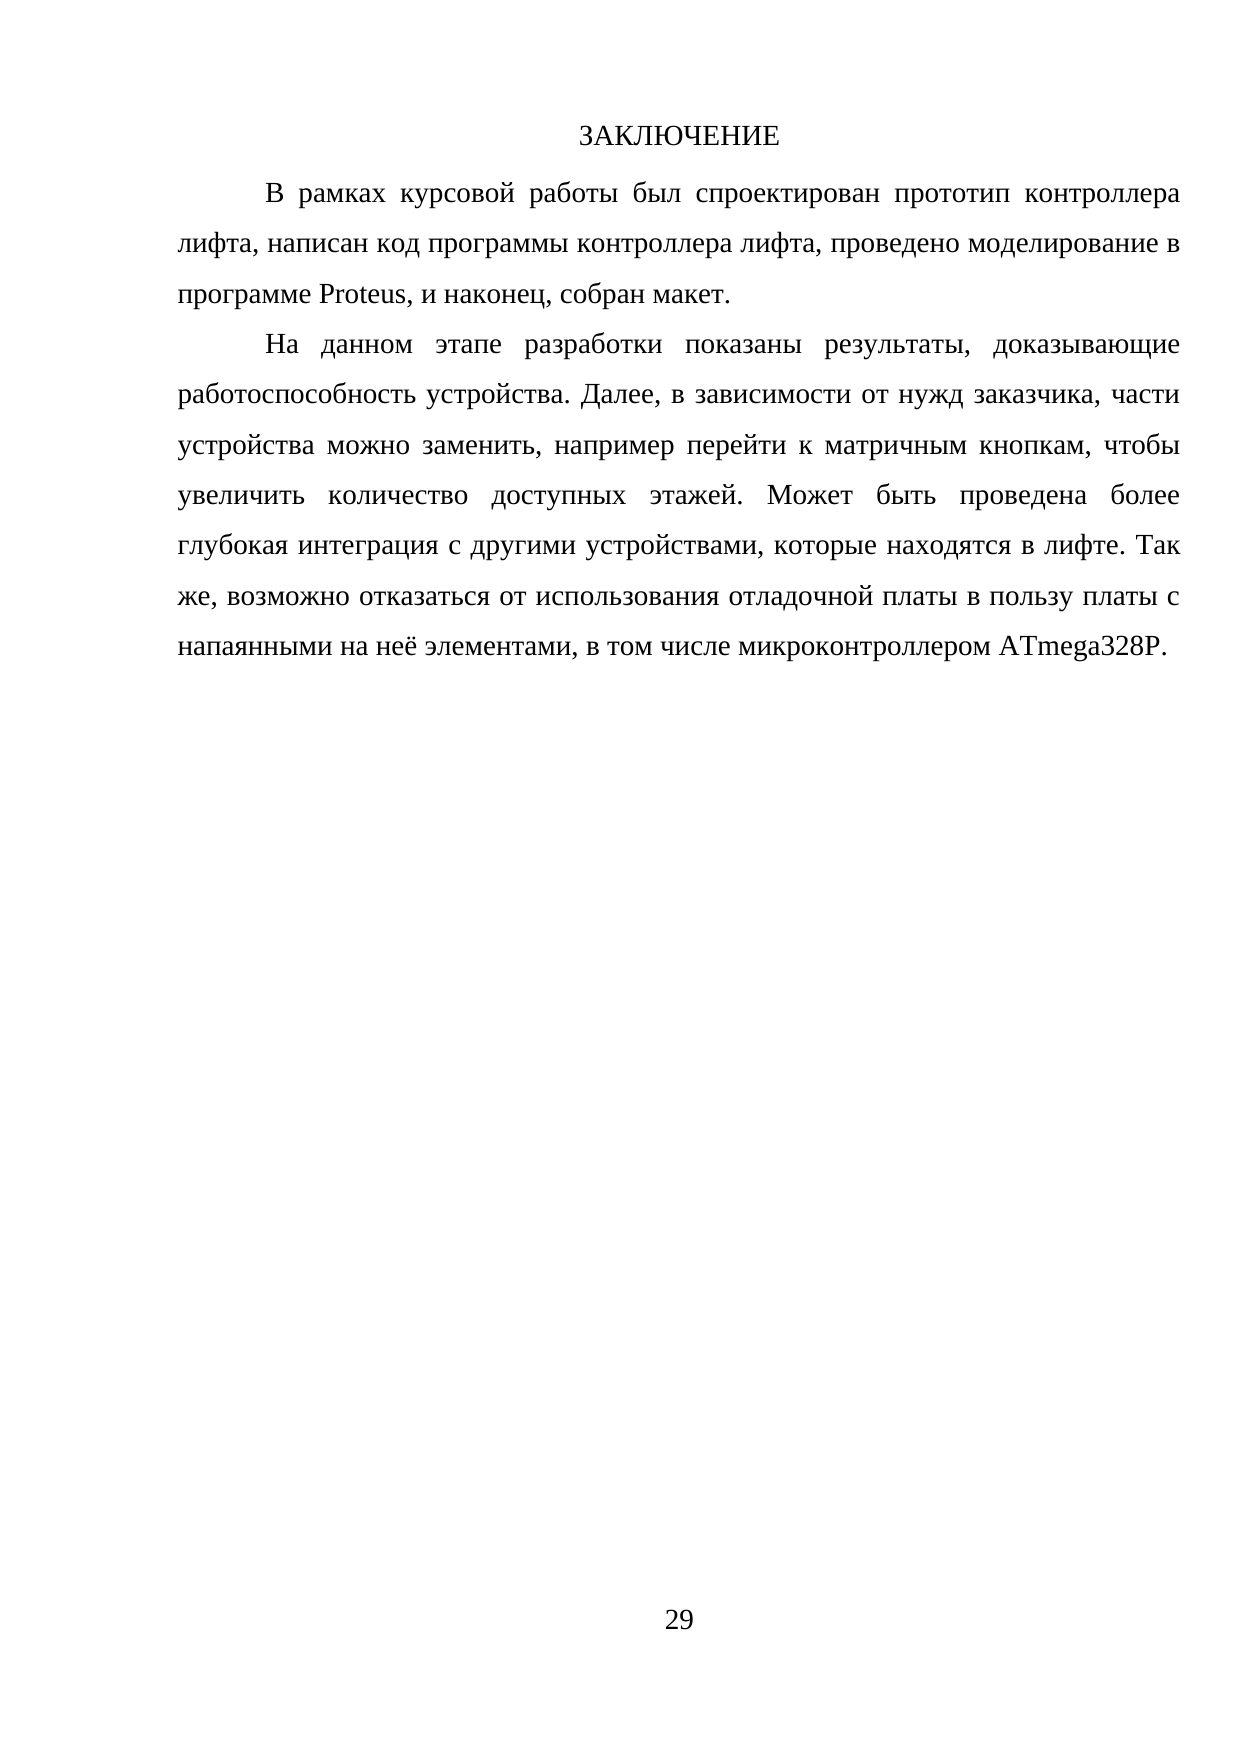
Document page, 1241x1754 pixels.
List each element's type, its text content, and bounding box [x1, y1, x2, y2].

subtitle ЗАКЛЮЧЕНИЕ [177, 118, 1181, 152]
text В рамках курсовой работы был спроектирован прототип контроллера лифта, написан код программы контроллера лифта, проведено моделирование в программе Proteus, и наконец, собран макет. [177, 175, 1181, 309]
text На данном этапе разработки показаны результаты, доказывающие работоспособность устройства. Далее, в зависимости от нужд заказчика, части устройства можно заменить, например перейти к матричным кнопкам, чтобы увеличить количество доступных этажей. Может быть проведена более глубокая интеграция с другими устройствами, которые находятся в лифте. Так же, возможно отказаться от использования отладочной платы в пользу платы с напаянными на неё элементами, в том числе микроконтроллером ATmega328P. [177, 326, 1181, 662]
